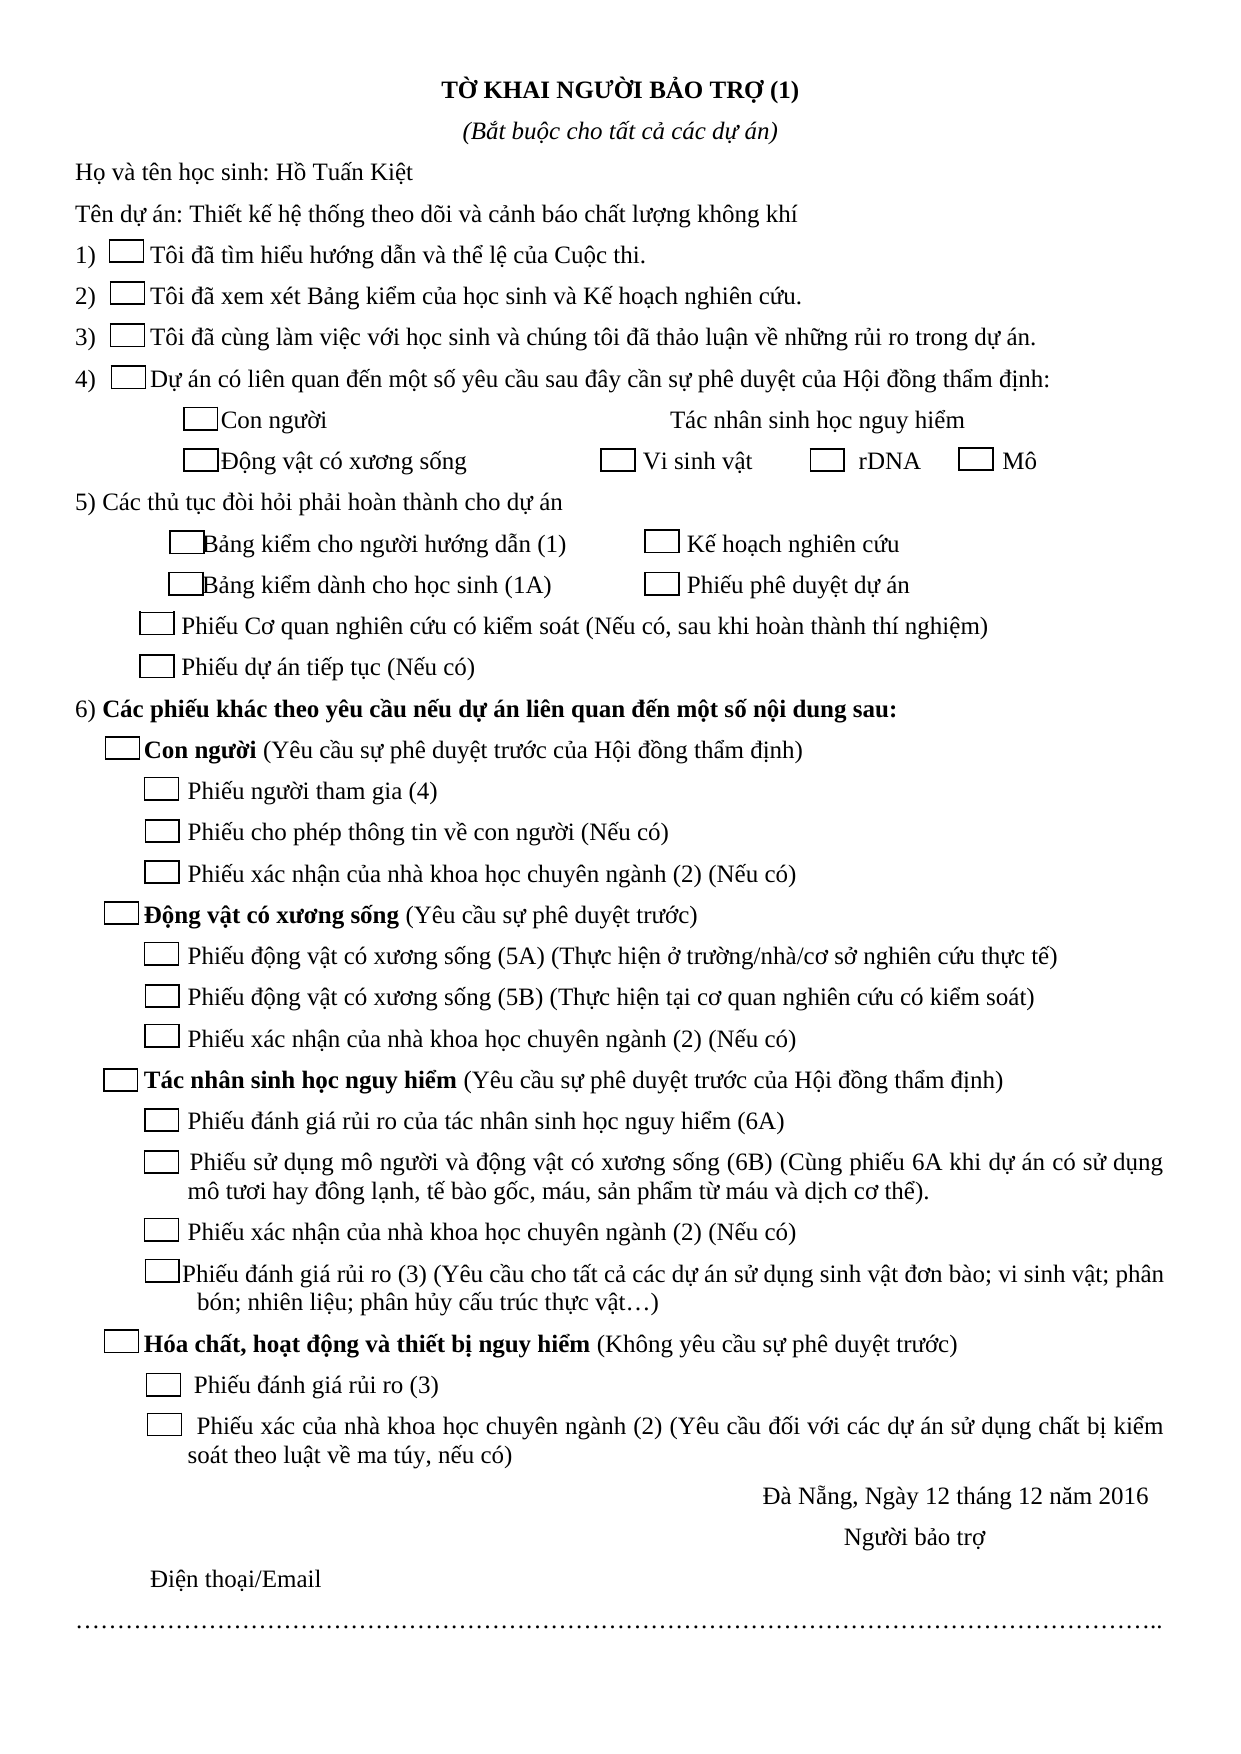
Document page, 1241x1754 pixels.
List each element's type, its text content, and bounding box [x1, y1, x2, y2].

text TỜ KHAI NGƯỜI BẢO TRỢ (1) [75, 75, 1165, 104]
text Tác nhân sinh học nguy hiểm (Yêu cầu sự phê duyệt trước của Hội đồng thẩm định) [75, 1065, 1165, 1094]
text Phiếu đánh giá rủi ro (3) (Yêu cầu cho tất cả các dự án sử dụng sinh vật đơn bào; vi sinh vật; phân bón; nhiên liệu; phân hủy cấu trúc thực vật…) [75, 1259, 1165, 1316]
text (Bắt buộc cho tất cả các dự án) [75, 116, 1165, 145]
text Phiếu người tham gia (4) [75, 776, 1165, 805]
text Hóa chất, hoạt động và thiết bị nguy hiểm (Không yêu cầu sự phê duyệt trước) [75, 1329, 1165, 1357]
text Con người (Yêu cầu sự phê duyệt trước của Hội đồng thẩm định) [75, 735, 1165, 764]
text ………………………………………………………………………………………………………………….. [75, 1605, 1165, 1634]
text 4) Dự án có liên quan đến một số yêu cầu sau đây cần sự phê duyệt của Hội đồng thẩm định: [75, 364, 1165, 392]
text Phiếu sử dụng mô người và động vật có xương sống (6B) (Cùng phiếu 6A khi dự án có sử dụng mô tươi hay đông lạnh, tế bào gốc, máu, sản phẩm từ máu và dịch cơ thể). [75, 1147, 1165, 1205]
text Phiếu xác nhận của nhà khoa học chuyên ngành (2) (Nếu có) [75, 1217, 1165, 1246]
text Phiếu xác nhận của nhà khoa học chuyên ngành (2) (Nếu có) [75, 1024, 1165, 1052]
text Điện thoại/Email [75, 1564, 1165, 1592]
text Phiếu động vật có xương sống (5A) (Thực hiện ở trường/nhà/cơ sở nghiên cứu thực tế) [75, 941, 1165, 970]
text 2) Tôi đã xem xét Bảng kiểm của học sinh và Kế hoạch nghiên cứu. [75, 281, 1165, 310]
text Động vật có xương sống (Yêu cầu sự phê duyệt trước) [75, 900, 1165, 929]
text 3) Tôi đã cùng làm việc với học sinh và chúng tôi đã thảo luận về những rủi ro trong dự án. [75, 322, 1165, 351]
text Phiếu dự án tiếp tục (Nếu có) [75, 652, 1165, 681]
table_header Bảng kiểm cho người hướng dẫn (1) Bảng kiểm dành cho học sinh (1A) [159, 529, 619, 611]
text Đà Nẵng, Ngày 12 tháng 12 năm 2016 [75, 1481, 1165, 1510]
text Phiếu Cơ quan nghiên cứu có kiểm soát (Nếu có, sau khi hoàn thành thí nghiệm) [75, 611, 1165, 640]
text Người bảo trợ [75, 1522, 1165, 1551]
text Phiếu đánh giá rủi ro (3) [75, 1370, 1165, 1399]
table_header Tác nhân sinh học nguy hiểm Vi sinh vật rDNA Mô [575, 405, 1059, 487]
text Phiếu xác nhận của nhà khoa học chuyên ngành (2) (Nếu có) [75, 859, 1165, 887]
text Phiếu động vật có xương sống (5B) (Thực hiện tại cơ quan nghiên cứu có kiểm soát) [75, 982, 1165, 1011]
table_header Con người Động vật có xương sống [159, 405, 575, 487]
text 1) Tôi đã tìm hiểu hướng dẫn và thể lệ của Cuộc thi. [75, 240, 1165, 269]
table_header Kế hoạch nghiên cứu Phiếu phê duyệt dự án [619, 529, 1059, 611]
text Phiếu cho phép thông tin về con người (Nếu có) [75, 817, 1165, 846]
text 6) Các phiếu khác theo yêu cầu nếu dự án liên quan đến một số nội dung sau: [75, 694, 1165, 722]
text Phiếu đánh giá rủi ro của tác nhân sinh học nguy hiểm (6A) [75, 1106, 1165, 1135]
text Họ và tên học sinh: Hồ Tuấn Kiệt [75, 157, 1165, 186]
text 5) Các thủ tục đòi hỏi phải hoàn thành cho dự án [75, 487, 1165, 516]
text Tên dự án: Thiết kế hệ thống theo dõi và cảnh báo chất lượng không khí [75, 199, 1165, 227]
text Phiếu xác của nhà khoa học chuyên ngành (2) (Yêu cầu đối với các dự án sử dụng chất bị kiểm soát theo luật về ma túy, nếu có) [75, 1411, 1165, 1469]
